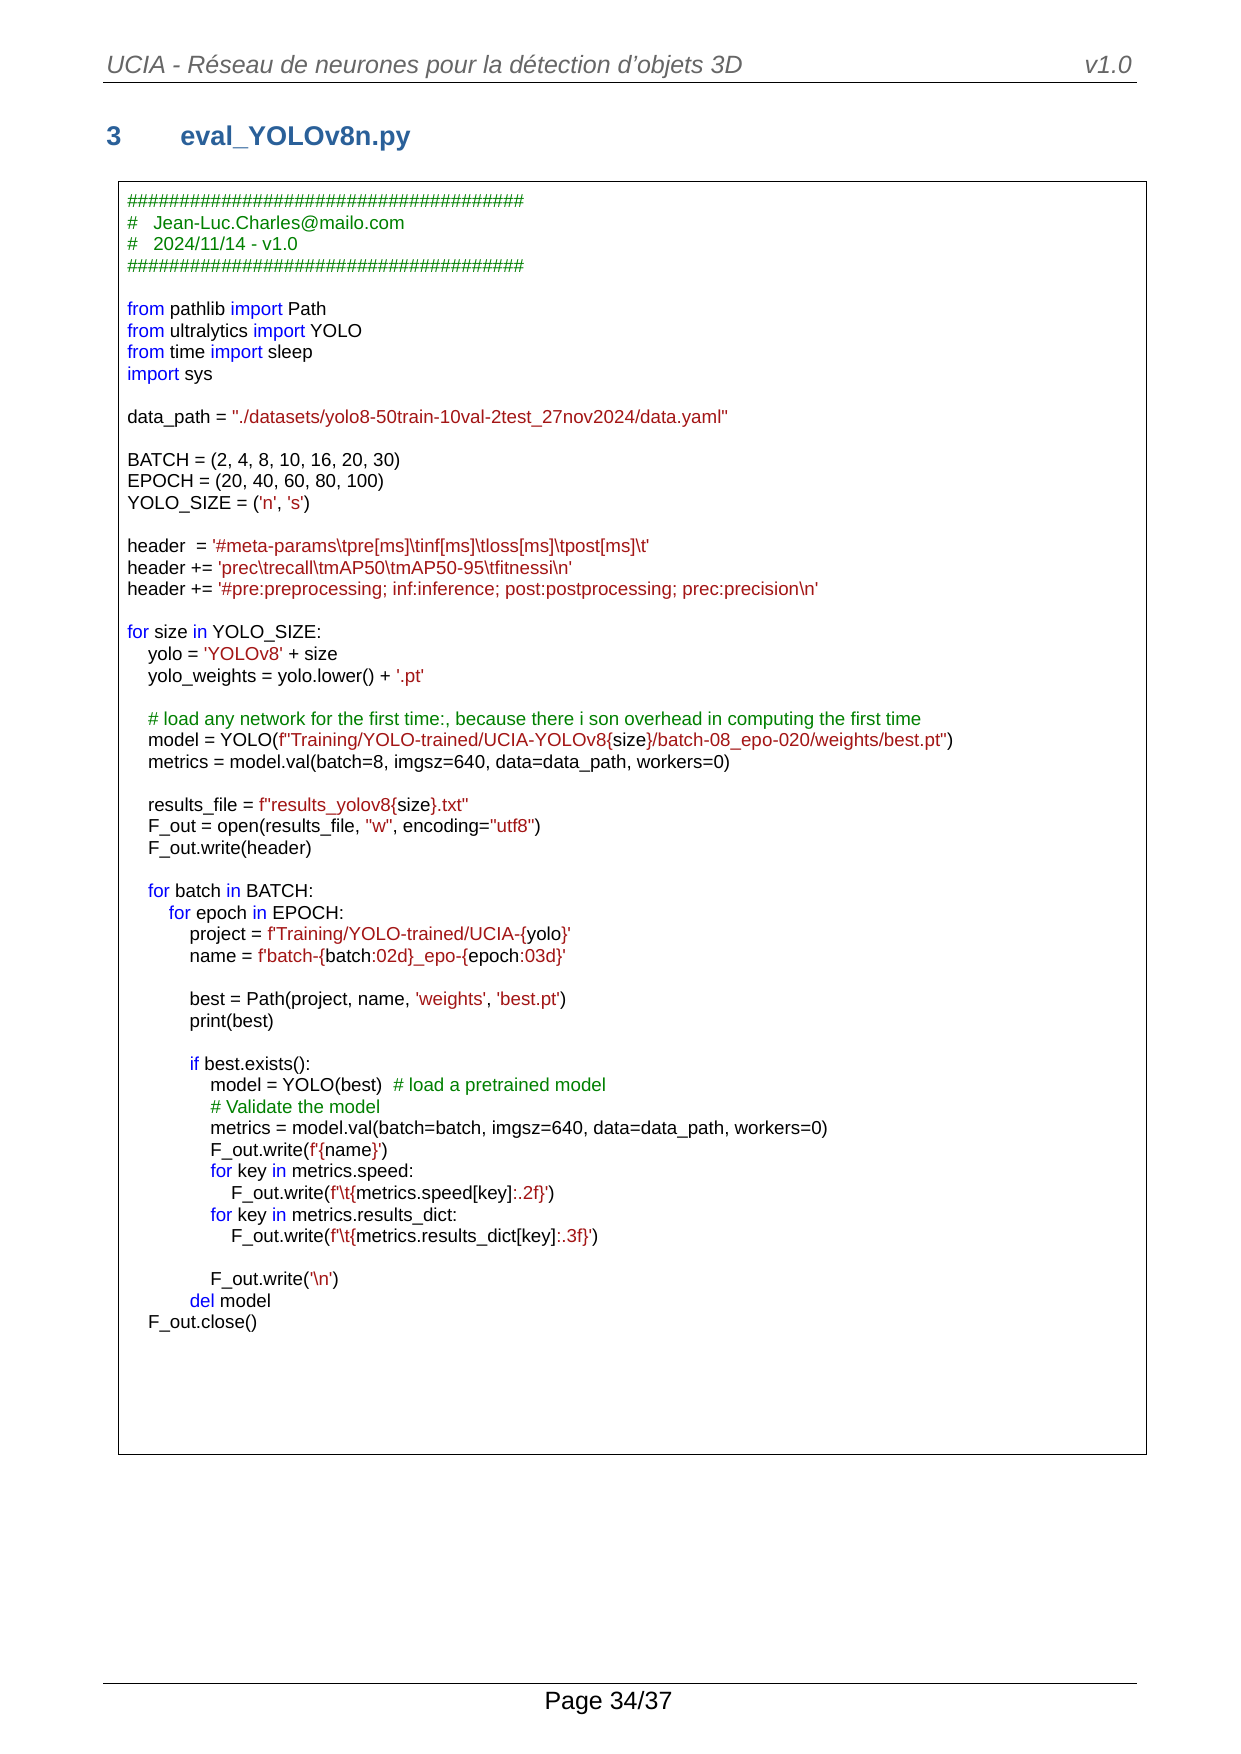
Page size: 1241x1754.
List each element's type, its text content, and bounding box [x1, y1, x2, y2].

text metrics = model.val(batch=8, imgsz=640, data=data_path, workers=0) [127, 751, 1137, 772]
text F_out.write(header) [127, 837, 1137, 858]
text header += 'prec\trecall\tmAP50\tmAP50-95\tfitnessi\n' [127, 557, 1137, 578]
text # load any network for the first time:, because there i son overhead in computing the first time [127, 707, 1137, 729]
text # Jean-Luc.Charles@mailo.com [127, 212, 1137, 233]
text project = f'Training/YOLO-trained/UCIA-{yolo}' [127, 923, 1137, 945]
text ###################################### [127, 190, 1137, 212]
text from pathlib import Path [127, 298, 1137, 319]
text YOLO_SIZE = ('n', 's') [127, 492, 1137, 513]
text for key in metrics.results_dict: [127, 1203, 1137, 1225]
text # 2024/11/14 - v1.0 [127, 233, 1137, 255]
text metrics = model.val(batch=batch, imgsz=640, data=data_path, workers=0) [127, 1117, 1137, 1139]
text F_out.write(f'\t{metrics.speed[key]:.2f}') [127, 1182, 1137, 1203]
text F_out = open(results_file, "w", encoding="utf8") [127, 815, 1137, 837]
text # Validate the model [127, 1096, 1137, 1117]
subtitle eval_YOLOv8n.py [106, 120, 1134, 151]
text yolo_weights = yolo.lower() + '.pt' [127, 664, 1137, 686]
text BATCH = (2, 4, 8, 10, 16, 20, 30) [127, 449, 1137, 470]
text results_file = f"results_yolov8{size}.txt" [127, 794, 1137, 815]
text F_out.write(f'{name}') [127, 1139, 1137, 1160]
text header += '#pre:preprocessing; inf:inference; post:postprocessing; prec:precision\n' [127, 578, 1137, 600]
text for epoch in EPOCH: [127, 902, 1137, 923]
text F_out.close() [127, 1311, 1137, 1333]
text for batch in BATCH: [127, 880, 1137, 902]
text model = YOLO(f"Training/YOLO-trained/UCIA-YOLOv8{size}/batch-08_epo-020/weights/best.pt") [127, 729, 1137, 751]
text EPOCH = (20, 40, 60, 80, 100) [127, 470, 1137, 492]
text name = f'batch-{batch:02d}_epo-{epoch:03d}' [127, 945, 1137, 966]
text from time import sleep [127, 341, 1137, 362]
text F_out.write('\n') [127, 1268, 1137, 1290]
text F_out.write(f'\t{metrics.results_dict[key]:.3f}') [127, 1225, 1137, 1247]
text from ultralytics import YOLO [127, 319, 1137, 341]
text header = '#meta-params\tpre[ms]\tinf[ms]\tloss[ms]\tpost[ms]\t' [127, 535, 1137, 557]
text if best.exists(): [127, 1052, 1137, 1074]
text yolo = 'YOLOv8' + size [127, 643, 1137, 664]
text for size in YOLO_SIZE: [127, 621, 1137, 643]
text ###################################### [127, 255, 1137, 276]
text print(best) [127, 1009, 1137, 1031]
text model = YOLO(best) # load a pretrained model [127, 1074, 1137, 1096]
text for key in metrics.speed: [127, 1160, 1137, 1182]
text data_path = "./datasets/yolo8-50train-10val-2test_27nov2024/data.yaml" [127, 406, 1137, 427]
text best = Path(project, name, 'weights', 'best.pt') [127, 988, 1137, 1009]
text import sys [127, 362, 1137, 384]
text del model [127, 1290, 1137, 1311]
